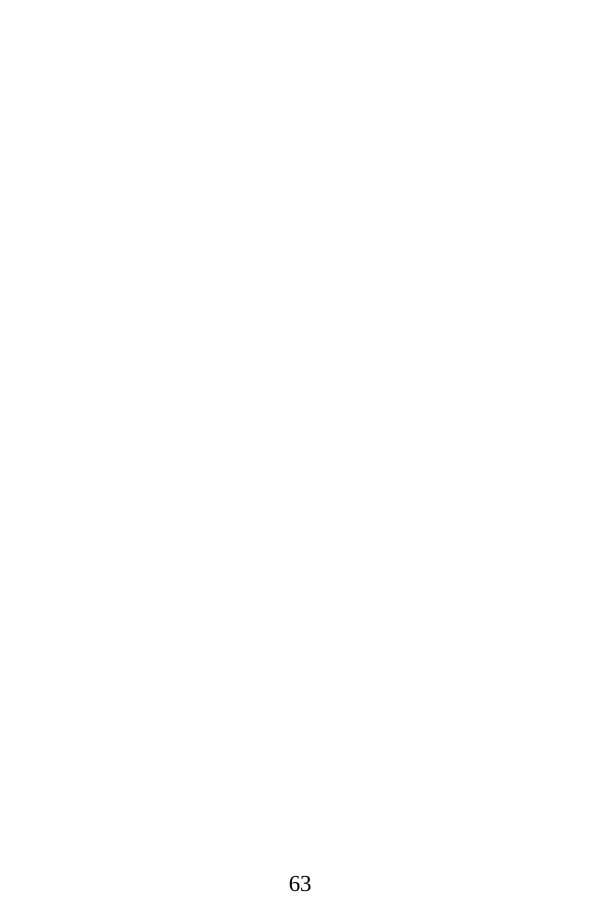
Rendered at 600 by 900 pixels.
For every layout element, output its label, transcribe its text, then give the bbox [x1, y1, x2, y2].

text XI.XX [37, 696, 562, 719]
text I walked to Mad Banners, ordered a quad Americano, walked home, grabbed my car, drove to Kev’s, picked him up, drove to Hannah’s, grabbed my cymbals, went to the Shell, put air in my tire and gas in the tank. It was 9:30 so I texted Luke saying we would be a half-hour late. We went a very curvy way while listening to the 90-minute version, spent all day working on two songs. [37, 106, 562, 287]
text Luke was hyper-specific about what he wanted from the drums and the tunes ended up sounding great. We ate curry in their house and I drove a more reasonable route back to Asheville, dropped Kevin off, went home, looked at my phone, got undressed, took a bath, ate popcorn and wrote, d814. [37, 287, 562, 423]
text I asked if he still needed me for recording and he said, “Sorry I thought I communicated that! Yeah we wanted to do today and tomorrow if you can!” [37, 37, 562, 106]
text I woke around 8:30, played Wordle (GOING in three,) drove to Hannah’s, drank coffee, went to the gas station, put air in my tire, drove to Luke’s, recorded one drum-heavy song all day, ate pizza and ravioli, hung around for a bit after Kevin left, did percussion, said goodbye when they broke for dinner. I drove home, ate popcorn/grapes, laid in bed, updated WoW and wrote, d757. [37, 492, 562, 673]
text XI.XIX [37, 446, 562, 469]
text I woke when Hannah texted me at nine. She was awake but thinking about going back to sleep, which I said sounded like a good idea. I played Wordle (NICHE in four) and had a hard time getting up. I heard the [37, 741, 562, 832]
